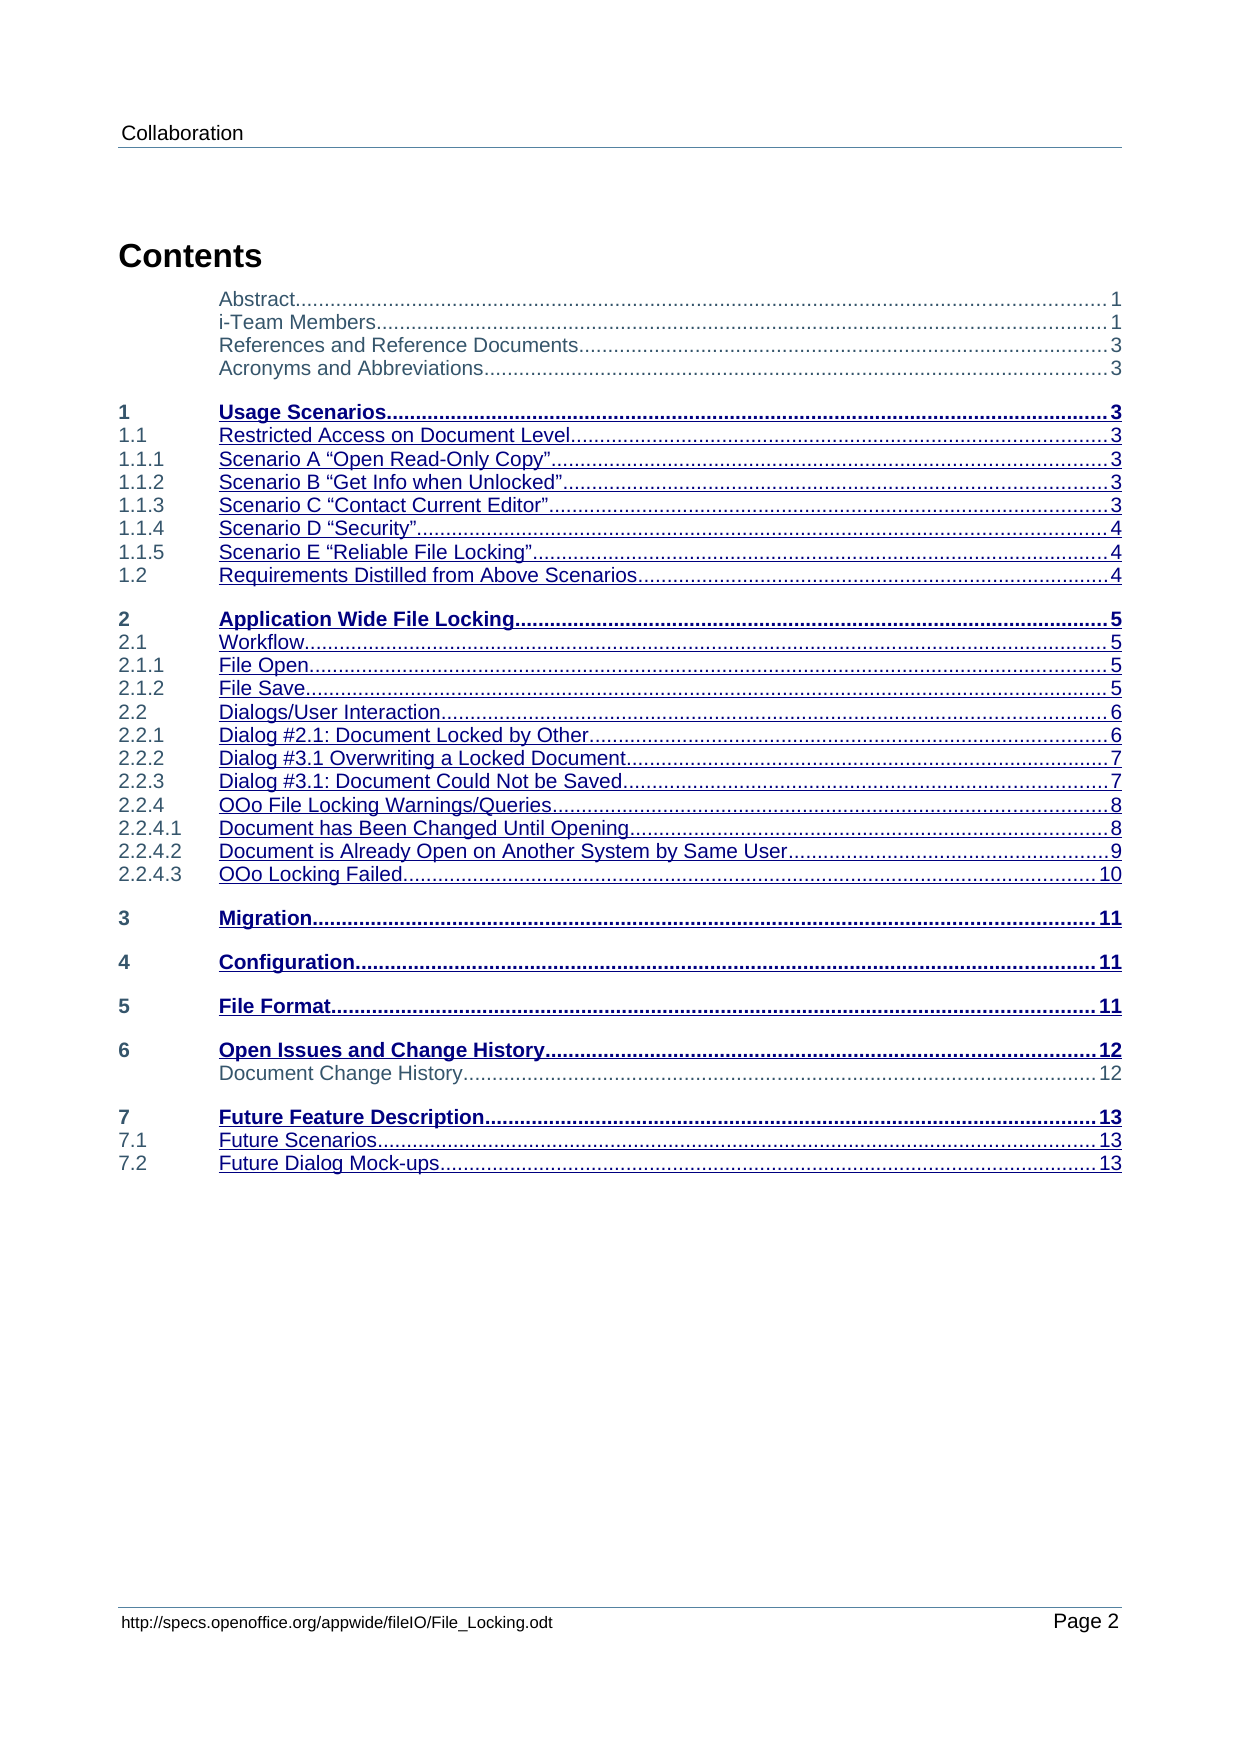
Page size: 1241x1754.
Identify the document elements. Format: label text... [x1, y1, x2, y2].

text 2.2.2 Dialog #3.1 Overwriting a Locked Document 7 [118, 747, 1122, 770]
text 7.2 Future Dialog Mock-ups 13 [118, 1152, 1122, 1175]
text 2 Application Wide File Locking 5 [118, 607, 1122, 631]
text 1.1.3 Scenario C “Contact Current Editor” 3 [118, 494, 1122, 517]
text 1.1.2 Scenario B “Get Info when Unlocked” 3 [118, 471, 1122, 494]
text 1.1.5 Scenario E “Reliable File Locking” 4 [118, 540, 1122, 563]
text 7.1 Future Scenarios 13 [118, 1128, 1122, 1152]
text 1 Usage Scenarios 3 [118, 401, 1122, 424]
text 1.2 Requirements Distilled from Above Scenarios 4 [118, 563, 1122, 587]
text 2.2.1 Dialog #2.1: Document Locked by Other 6 [118, 723, 1122, 747]
text 2.2.4.2 Document is Already Open on Another System by Same User 9 [118, 839, 1122, 863]
subtitle Contents [118, 237, 1122, 275]
text Acronyms and Abbreviations 3 [118, 357, 1122, 380]
text 1.1.4 Scenario D “Security” 4 [118, 517, 1122, 540]
text Abstract 1 [118, 287, 1122, 311]
text 4 Configuration 11 [118, 951, 1122, 974]
text Document Change History 12 [118, 1061, 1122, 1085]
text 1.1.1 Scenario A “Open Read-Only Copy” 3 [118, 447, 1122, 471]
text 1.1 Restricted Access on Document Level 3 [118, 424, 1122, 447]
text 3 Migration 11 [118, 907, 1122, 930]
text 6 Open Issues and Change History 12 [118, 1038, 1122, 1061]
text 5 File Format 11 [118, 994, 1122, 1018]
text 2.2.4.3 OOo Locking Failed 10 [118, 863, 1122, 886]
text 2.1.1 File Open 5 [118, 654, 1122, 677]
text 2.2.4.1 Document has Been Changed Until Opening 8 [118, 816, 1122, 839]
text 2.2.4 OOo File Locking Warnings/Queries 8 [118, 793, 1122, 816]
text 2.2 Dialogs/User Interaction 6 [118, 700, 1122, 723]
text 7 Future Feature Description 13 [118, 1105, 1122, 1128]
text References and Reference Documents 3 [118, 334, 1122, 357]
text 2.2.3 Dialog #3.1: Document Could Not be Saved 7 [118, 770, 1122, 793]
text 2.1.2 File Save 5 [118, 677, 1122, 700]
text i-Team Members 1 [118, 311, 1122, 334]
text 2.1 Workflow 5 [118, 631, 1122, 654]
